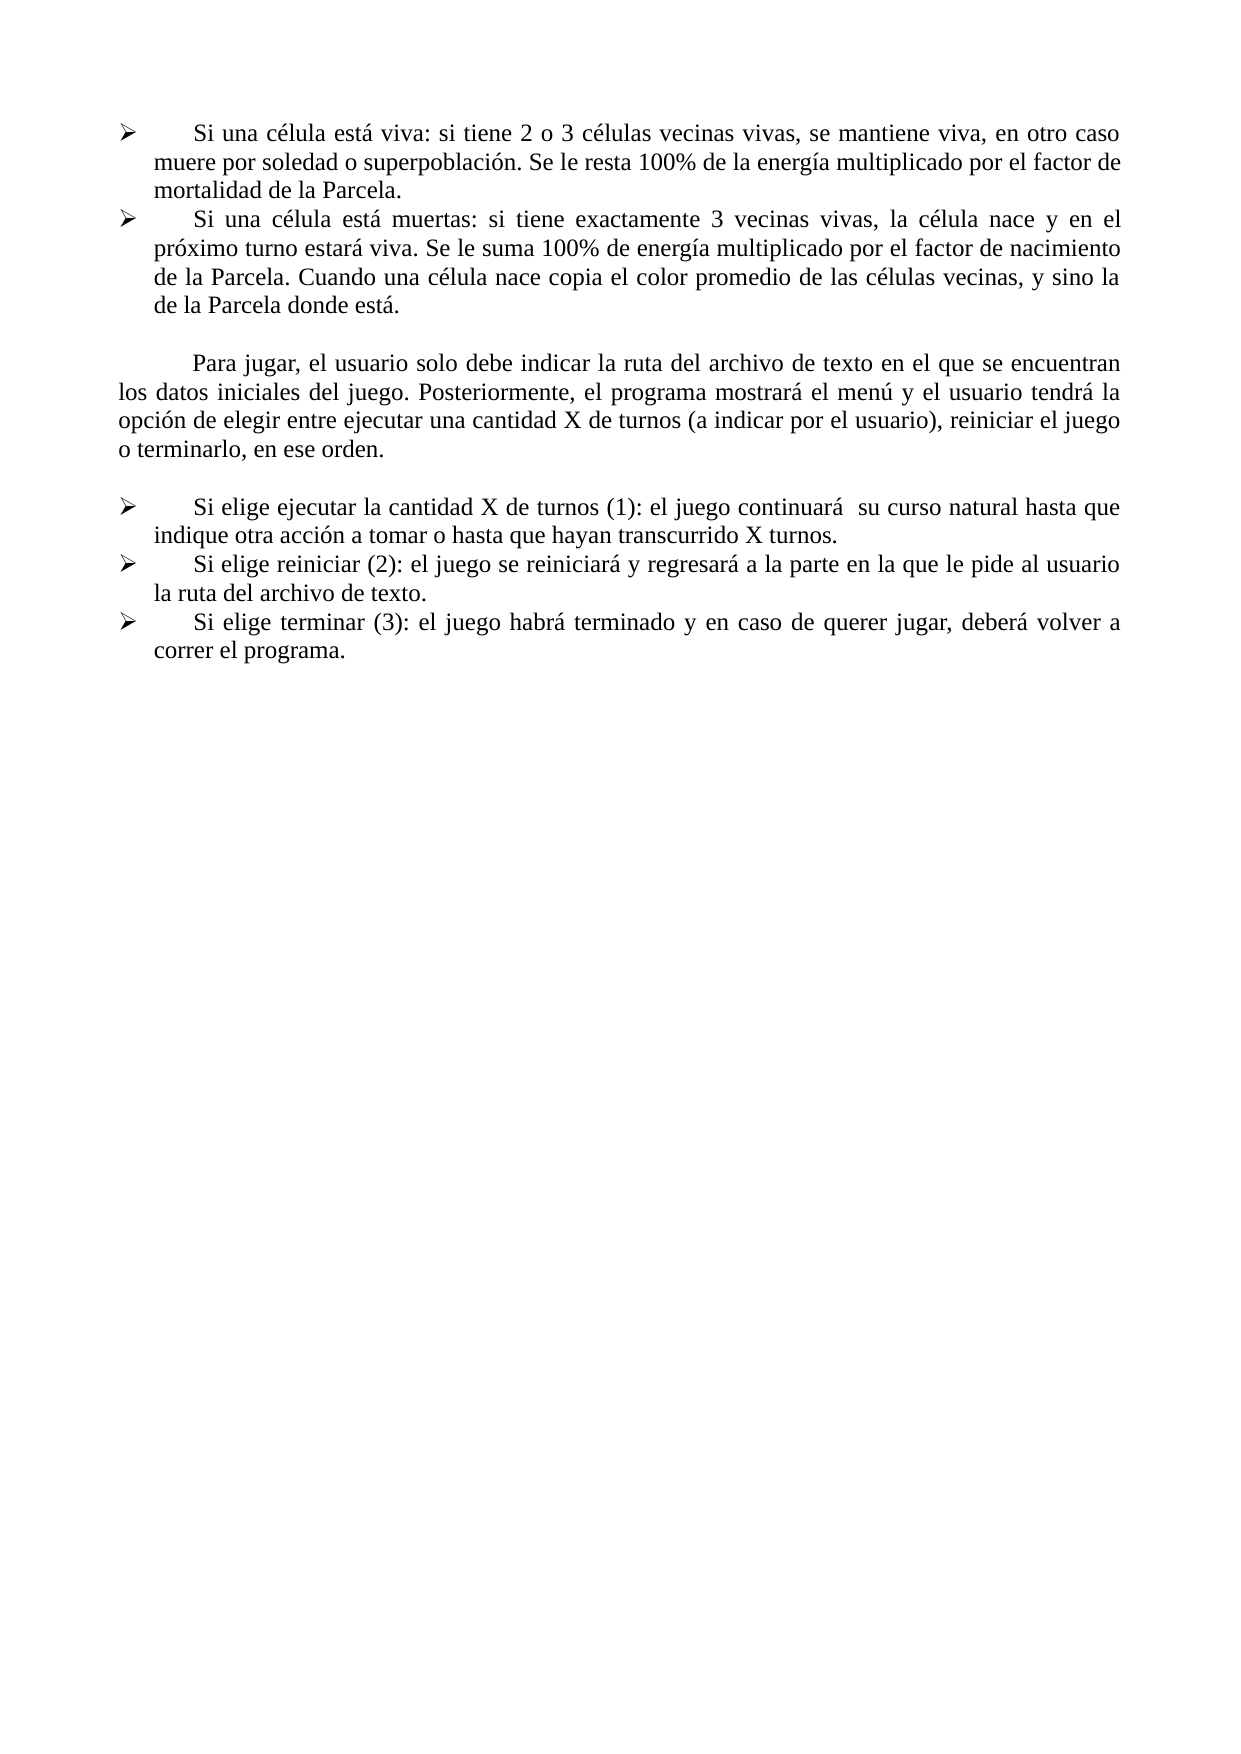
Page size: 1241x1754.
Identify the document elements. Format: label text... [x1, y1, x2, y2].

text Para jugar, el usuario solo debe indicar la ruta del archivo de texto en el que se encuentran los datos iniciales del juego. Posteriormente, el programa mostrará el menú y el usuario tendrá la opción de elegir entre ejecutar una cantidad X de turnos (a indicar por el usuario), reiniciar el juego o terminarlo, en ese orden. [118, 348, 1122, 463]
list Si elige reiniciar (2): el juego se reiniciará y regresará a la parte en la que le pide al usuario la ruta del archivo de texto. [118, 549, 1122, 607]
list Si una célula está viva: si tiene 2 o 3 células vecinas vivas, se mantiene viva, en otro caso muere por soledad o superpoblación. Se le resta 100% de la energía multiplicado por el factor de mortalidad de la Parcela. [118, 118, 1122, 204]
list Si elige terminar (3): el juego habrá terminado y en caso de querer jugar, deberá volver a correr el programa. [118, 607, 1122, 664]
list Si elige ejecutar la cantidad X de turnos (1): el juego continuará su curso natural hasta que indique otra acción a tomar o hasta que hayan transcurrido X turnos. [118, 492, 1122, 549]
list Si una célula está muertas: si tiene exactamente 3 vecinas vivas, la célula nace y en el próximo turno estará viva. Se le suma 100% de energía multiplicado por el factor de nacimiento de la Parcela. Cuando una célula nace copia el color promedio de las células vecinas, y sino la de la Parcela donde está. [118, 204, 1122, 319]
